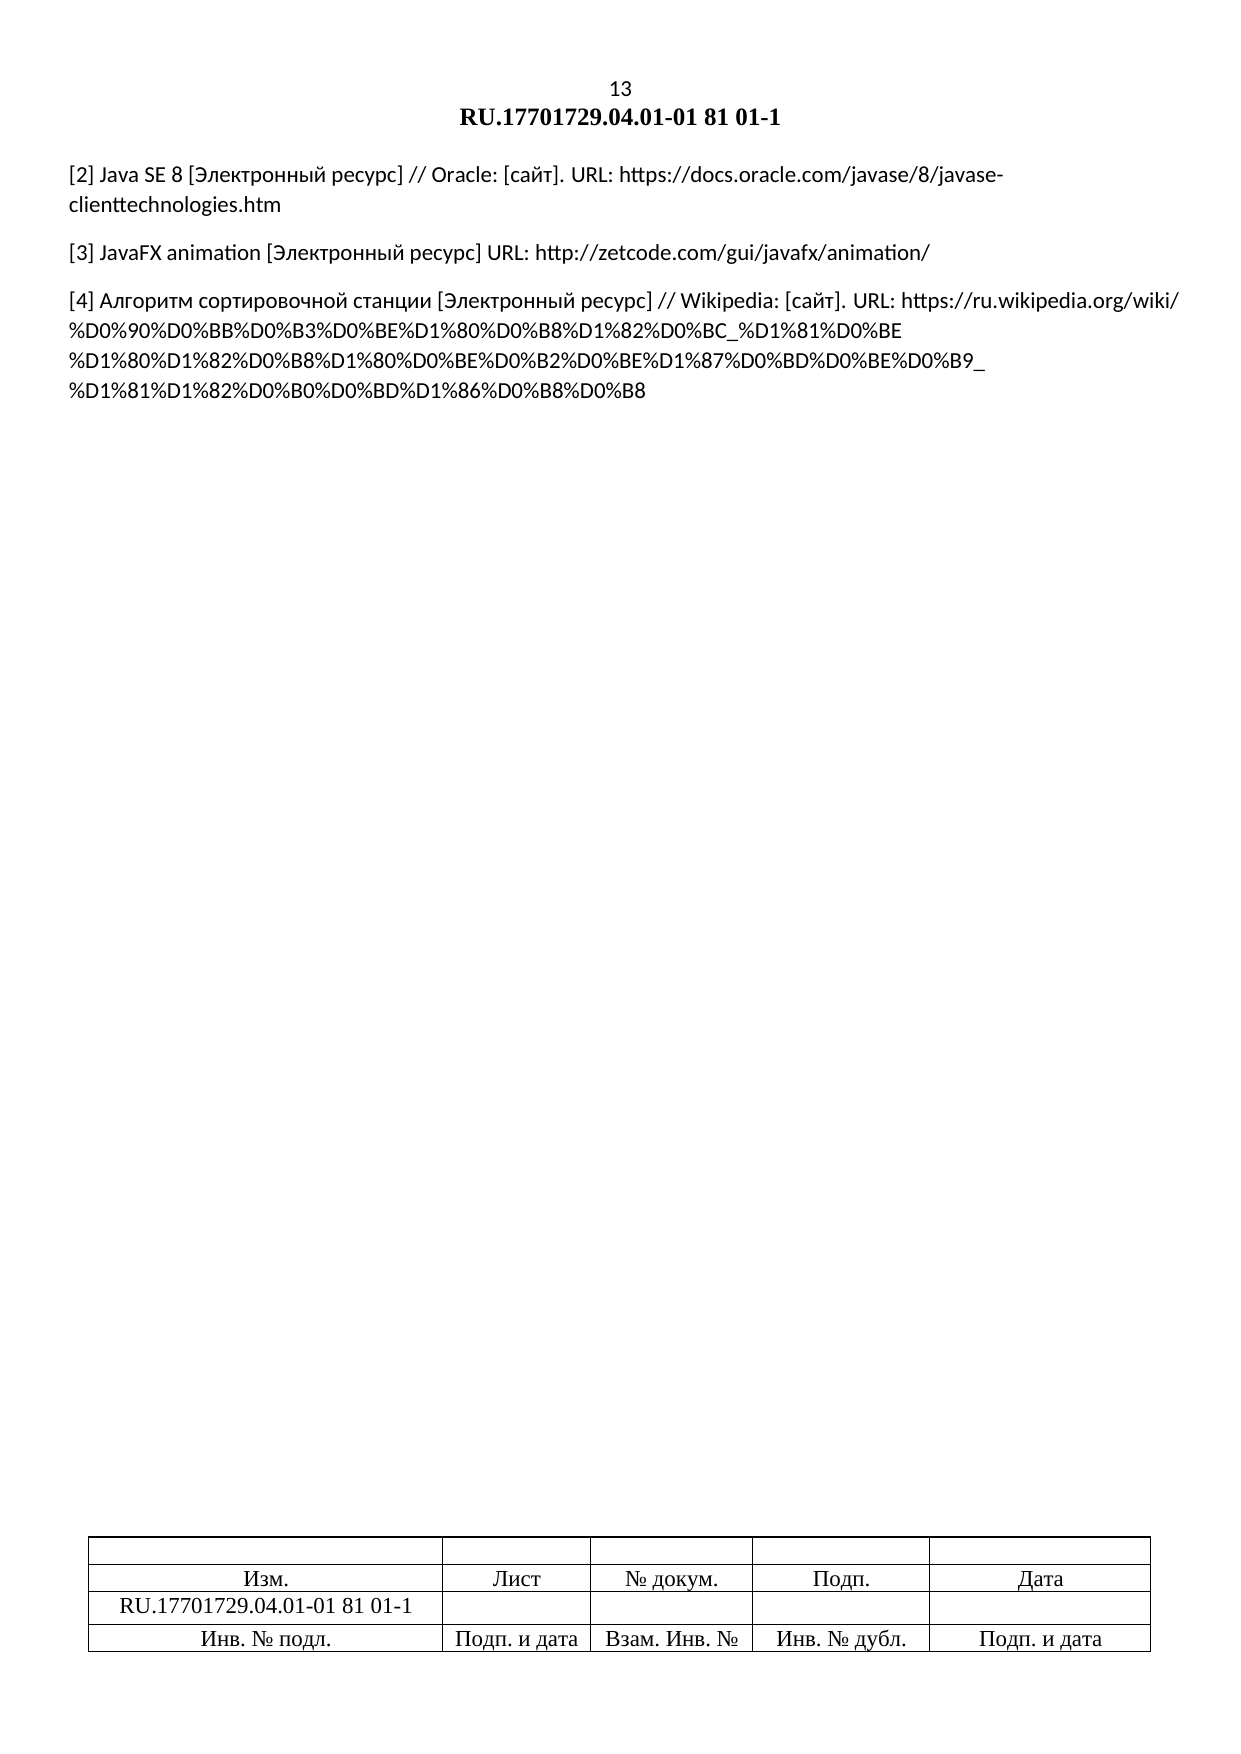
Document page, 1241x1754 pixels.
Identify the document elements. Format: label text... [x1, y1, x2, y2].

table_cell [2] Java SE 8 [Электронный ресурс] // Oracle: [сайт]. URL: https:/​/​docs.oracle.com/​javase/​8/​javase-clienttechnologies.htm [67, 159, 1181, 237]
table_cell [4] Алгоритм сортировочной станции [Электронный ресурс] // Wikipedia: [сайт]. URL: https:/​/​ru.wikipedia.org/​wiki/​%D0%90%D0%BB%D0%B3%D0%BE%D1%80%D0%B8%D1%82%D0%BC_%D1%81%D0%BE%D1%80%D1%82%D0%B8%D1%80%D0%BE%D0%B2%D0%BE%D1%87%D0%BD%D0%BE%D0%B9_%D1%81%D1%82%D0%B0%D0%BD%D1%86%D0%B8%D0%B8 [67, 285, 1181, 423]
table_cell [3] JavaFX animation [Электронный ресурс] URL: http:/​/​zetcode.com/​gui/​javafx/​animation/ [67, 237, 1181, 284]
table_cell [59, 237, 67, 284]
table_cell [59, 159, 67, 237]
table_cell [59, 285, 67, 423]
